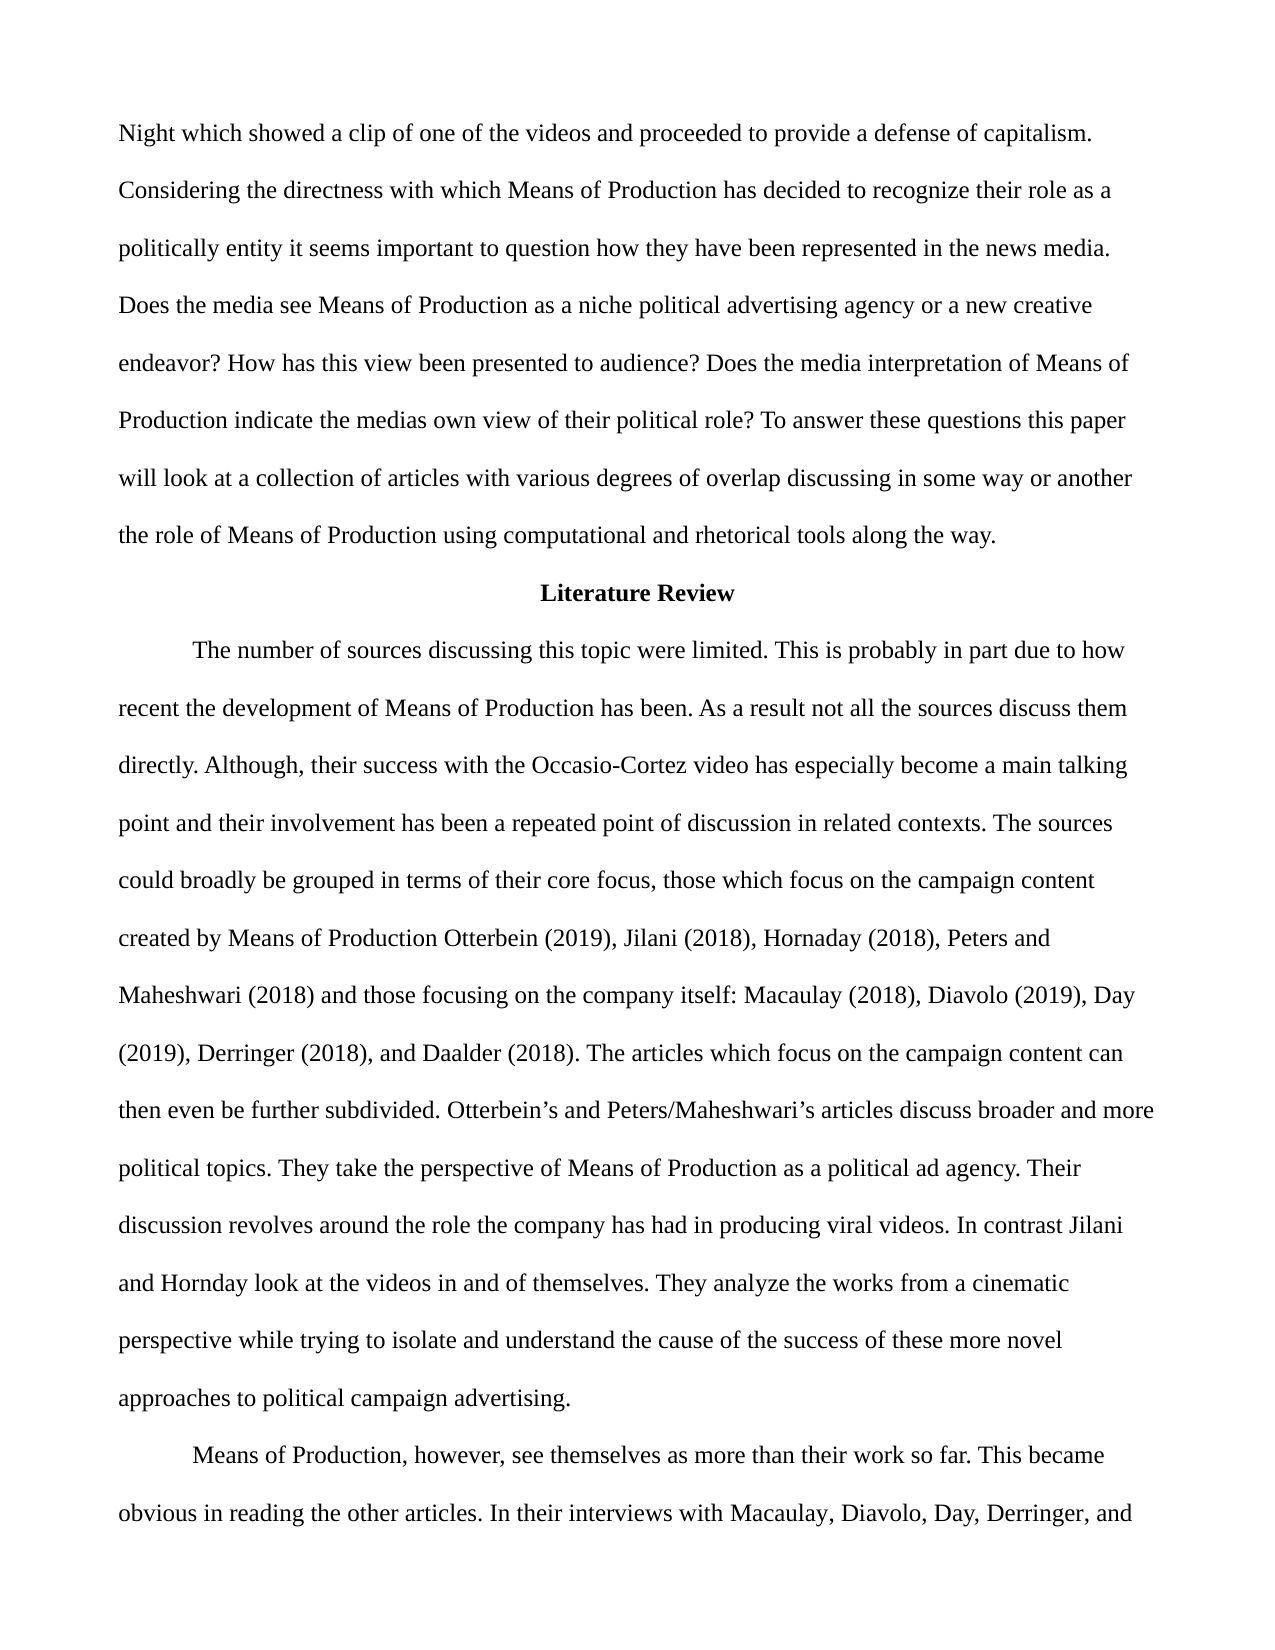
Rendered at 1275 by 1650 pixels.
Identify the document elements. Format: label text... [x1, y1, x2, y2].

text Night which showed a clip of one of the videos and proceeded to provide a defense of capitalism. Considering the directness with which Means of Production has decided to recognize their role as a politically entity it seems important to question how they have been represented in the news media. Does the media see Means of Production as a niche political advertising agency or a new creative endeavor? How has this view been presented to audience? Does the media interpretation of Means of Production indicate the medias own view of their political role? To answer these questions this paper will look at a collection of articles with various degrees of overlap discussing in some way or another the role of Means of Production using computational and rhetorical tools along the way. [118, 118, 1157, 549]
text Means of Production, however, see themselves as more than their work so far. This became obvious in reading the other articles. In their interviews with Macaulay, Diavolo, Day, Derringer, and [118, 1441, 1157, 1527]
text Literature Review [118, 578, 1157, 607]
text The number of sources discussing this topic were limited. This is probably in part due to how recent the development of Means of Production has been. As a result not all the sources discuss them directly. Although, their success with the Occasio-Cortez video has especially become a main talking point and their involvement has been a repeated point of discussion in related contexts. The sources could broadly be grouped in terms of their core focus, those which focus on the campaign content created by Means of Production Otterbein (2019), Jilani (2018), Hornaday (2018), Peters and Maheshwari (2018) and those focusing on the company itself: Macaulay (2018), Diavolo (2019), Day (2019), Derringer (2018), and Daalder (2018). The articles which focus on the campaign content can then even be further subdivided. Otterbein’s and Peters/Maheshwari’s articles discuss broader and more political topics. They take the perspective of Means of Production as a political ad agency. Their discussion revolves around the role the company has had in producing viral videos. In contrast Jilani and Hornday look at the videos in and of themselves. They analyze the works from a cinematic perspective while trying to isolate and understand the cause of the success of these more novel approaches to political campaign advertising. [118, 636, 1157, 1412]
